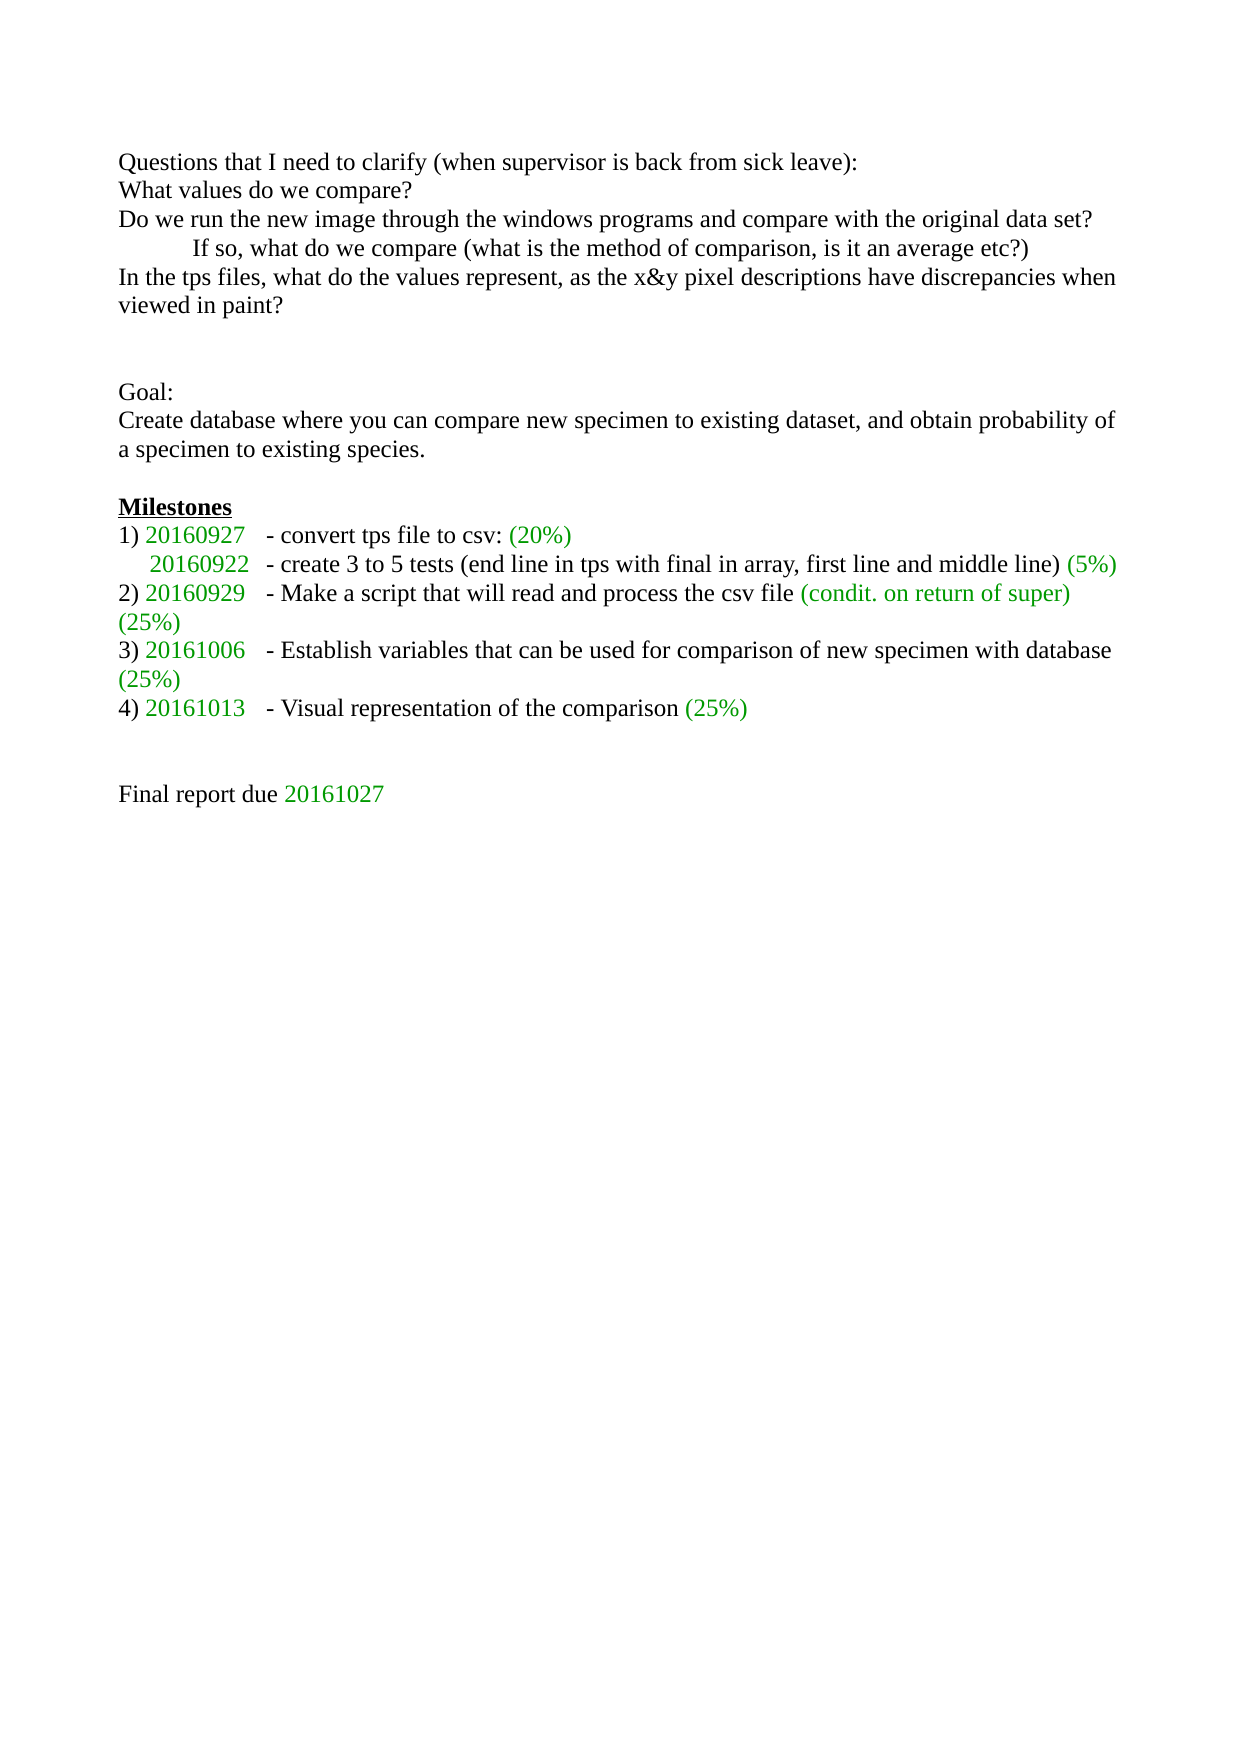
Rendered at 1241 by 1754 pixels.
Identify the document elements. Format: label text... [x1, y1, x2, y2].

text What values do we compare? [118, 176, 1122, 204]
text 4) 20161013 - Visual representation of the comparison (25%) [118, 693, 1122, 722]
text Milestones [118, 492, 1122, 521]
text Final report due 20161027 [118, 779, 1122, 808]
text 3) 20161006 - Establish variables that can be used for comparison of new specimen with database (25%) [118, 636, 1122, 693]
text 2) 20160929 - Make a script that will read and process the csv file (condit. on return of super) (25%) [118, 578, 1122, 636]
text 20160922 - create 3 to 5 tests (end line in tps with final in array, first line and middle line) (5%) [118, 549, 1122, 578]
text Questions that I need to clarify (when supervisor is back from sick leave): [118, 147, 1122, 176]
text In the tps files, what do the values represent, as the x&y pixel descriptions have discrepancies when viewed in paint? [118, 262, 1122, 319]
text If so, what do we compare (what is the method of comparison, is it an average etc?) [118, 233, 1122, 262]
text Goal: [118, 377, 1122, 406]
text 1) 20160927 - convert tps file to csv: (20%) [118, 521, 1122, 549]
text Do we run the new image through the windows programs and compare with the original data set? [118, 204, 1122, 233]
text Create database where you can compare new specimen to existing dataset, and obtain probability of a specimen to existing species. [118, 406, 1122, 463]
